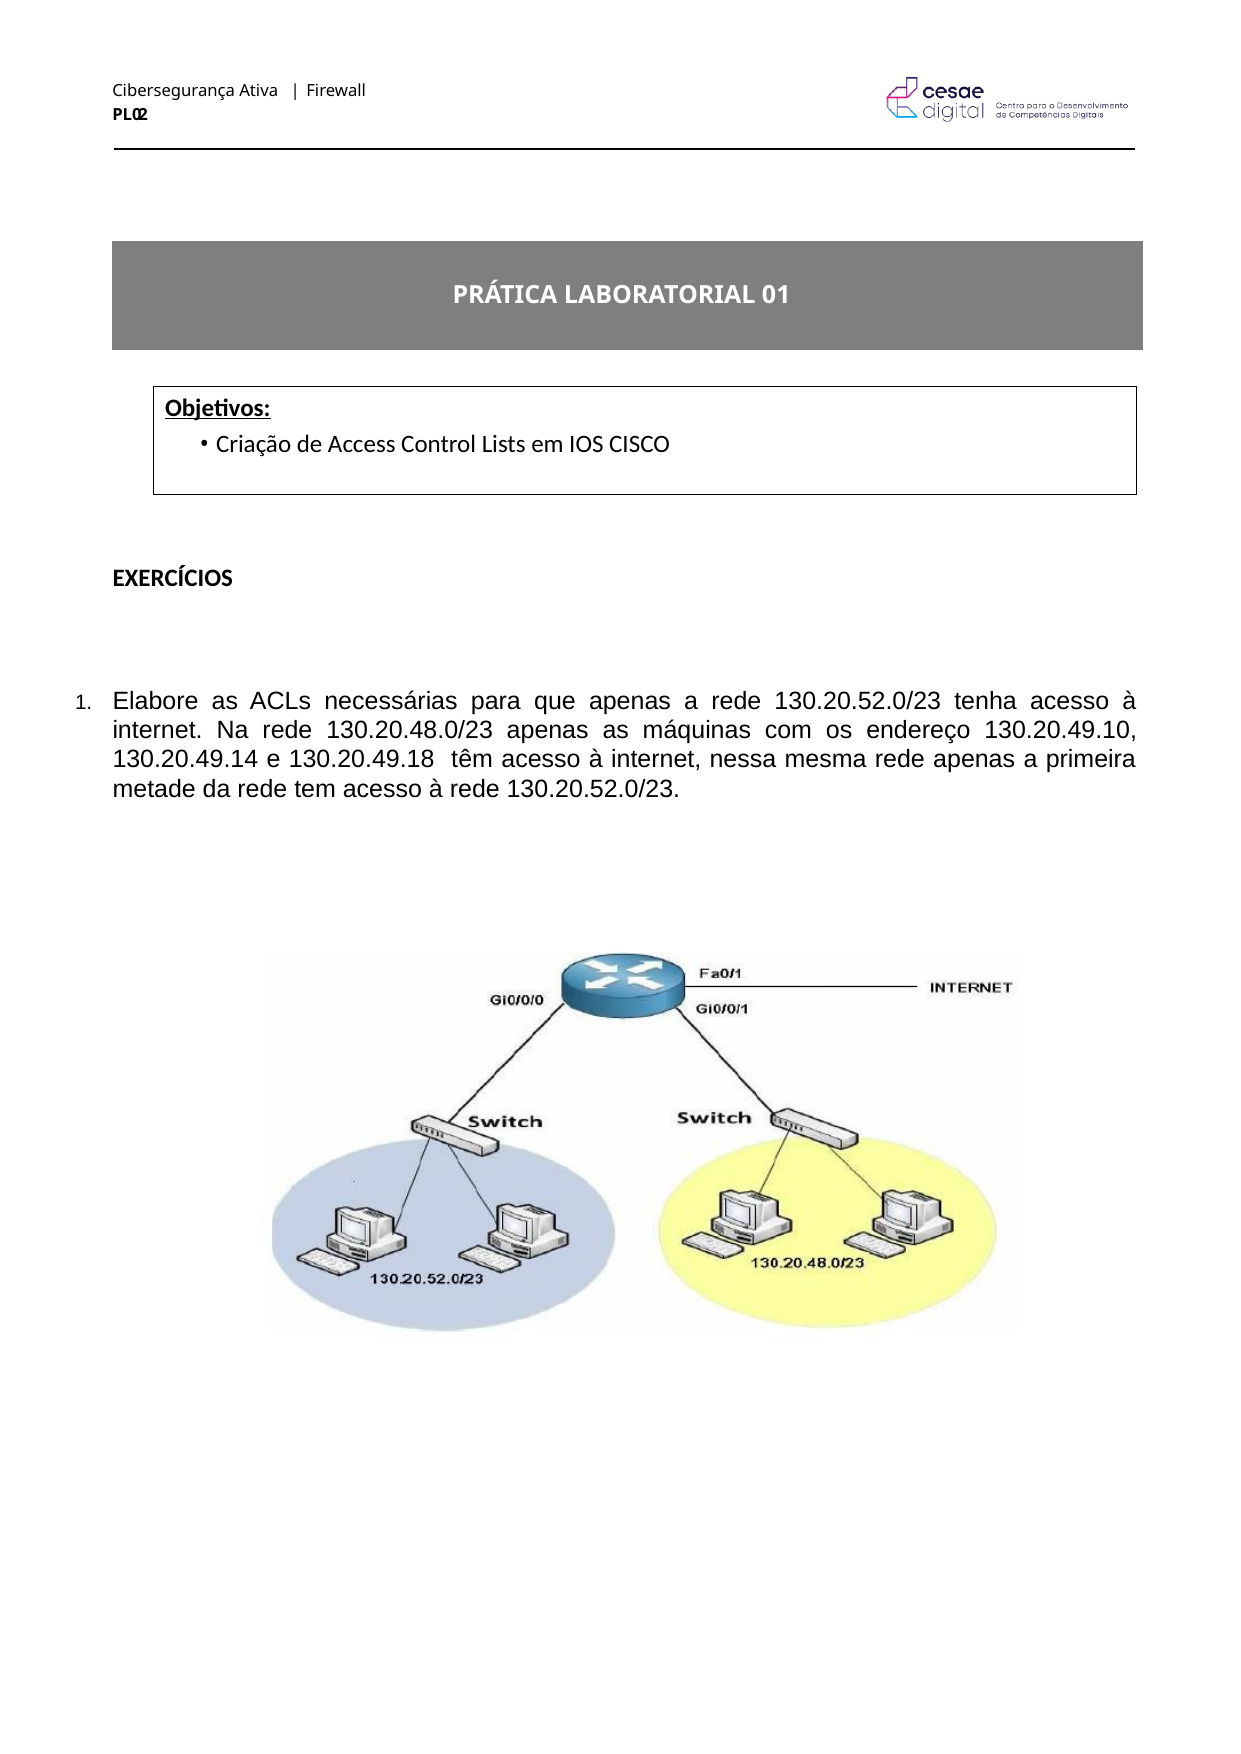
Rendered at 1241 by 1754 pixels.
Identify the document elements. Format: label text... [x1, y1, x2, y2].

table_header Objetivos: • Criação de Access Control Lists em IOS CISCO [154, 387, 1136, 493]
text EXERCÍCIOS [112, 562, 1143, 592]
list Elabore as ACLs necessárias para que apenas a rede 130.20.52.0/23 tenha acesso à internet. Na rede 130.20.48.0/23 apenas as máquinas com os endereço 130.20.49.10, 130.20.49.14 e 130.20.49.18 têm acesso à internet, nessa mesma rede apenas a primeira metade da rede tem acesso à rede 130.20.52.0/23. [75, 686, 1138, 802]
text PRÁTICA LABORATORIAL 01 [112, 276, 1143, 310]
